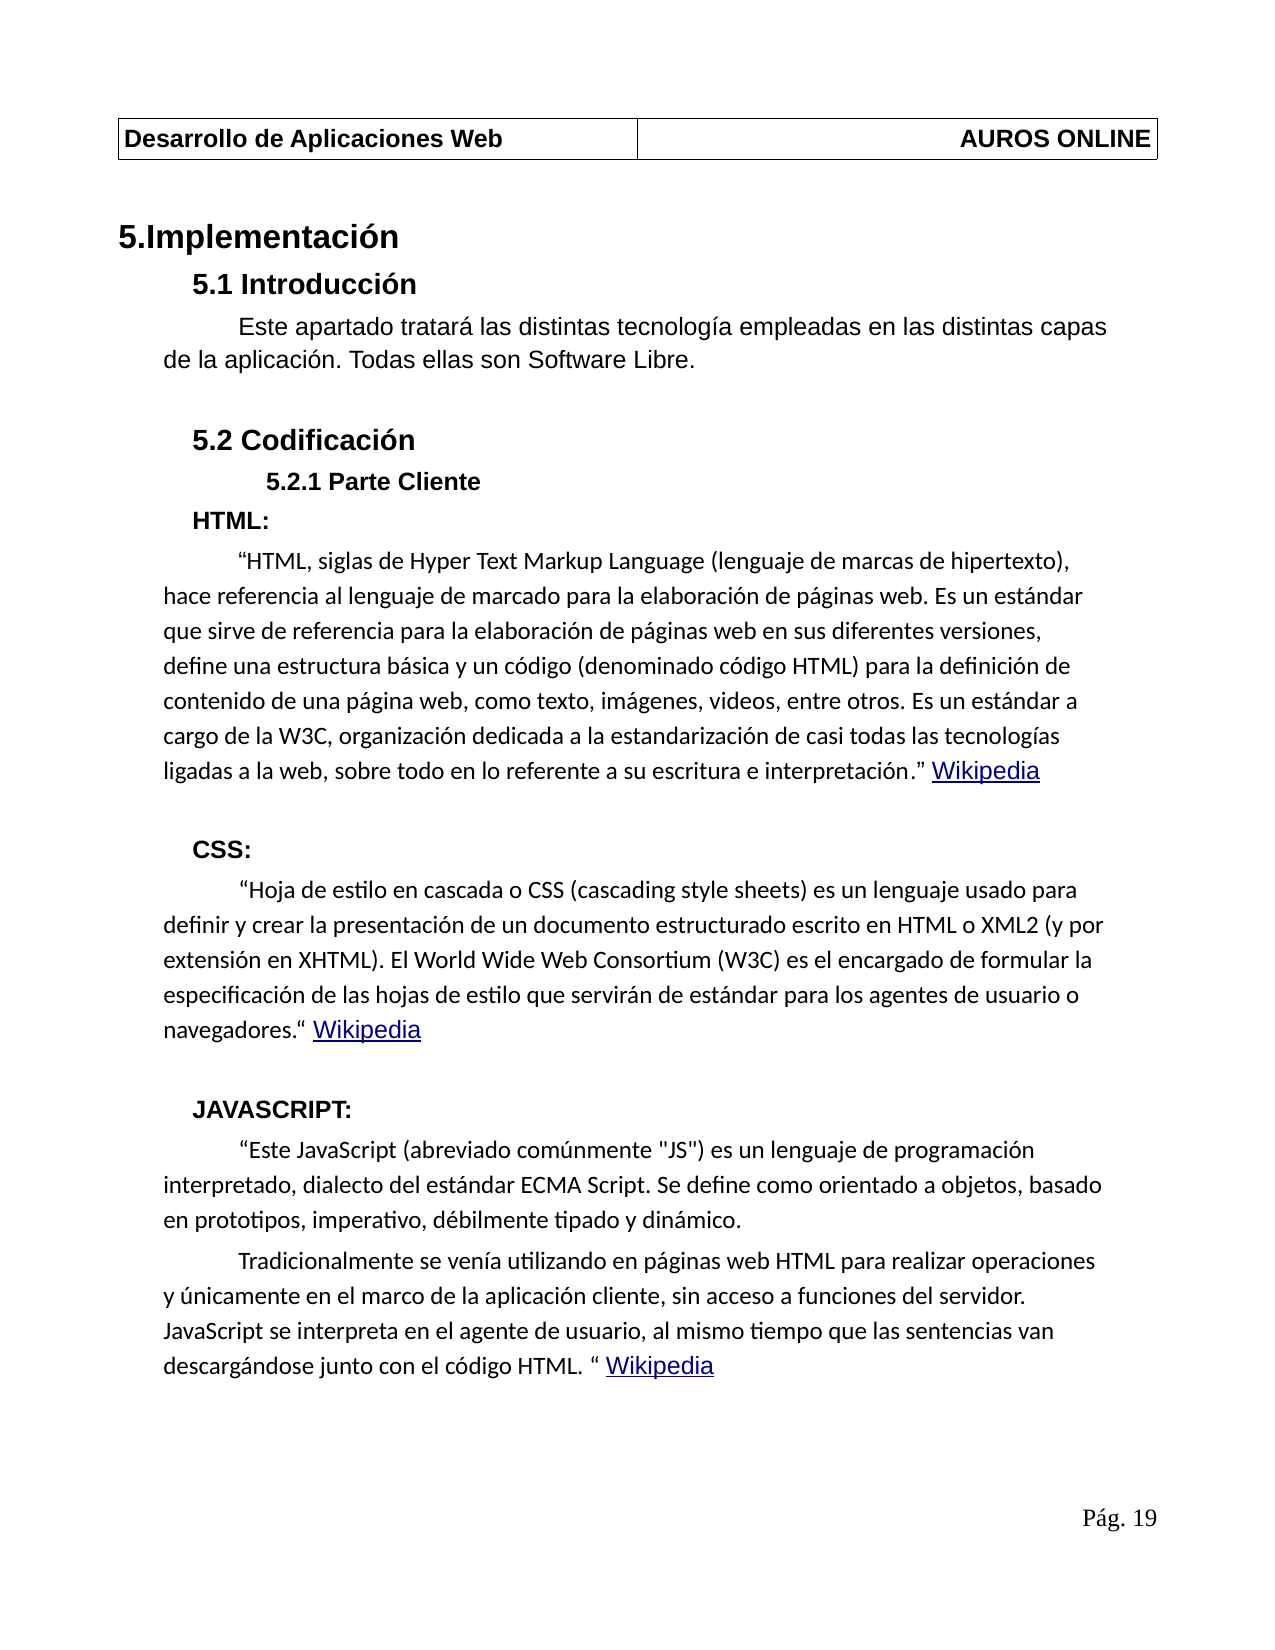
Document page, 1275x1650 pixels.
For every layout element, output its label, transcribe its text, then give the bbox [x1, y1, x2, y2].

text 5.Implementación [118, 217, 1112, 255]
text “Este JavaScript (abreviado comúnmente "JS") es un lenguaje de programación interpretado, dialecto del estándar ECMA Script. Se define como orientado a objetos, basado en prototipos, imperativo, débilmente tipado y dinámico. [163, 1134, 1112, 1234]
text “Hoja de estilo en cascada o CSS (cascading style sheets) es un lenguaje usado para definir y crear la presentación de un documento estructurado escrito en HTML o XML2 (y por extensión en XHTML). El World Wide Web Consortium (W3C) es el encargado de formular la especificación de las hojas de estilo que servirán de estándar para los agentes de usuario o navegadores.“ Wikipedia [163, 874, 1112, 1045]
text JAVASCRIPT: [118, 1095, 1112, 1123]
text 5.1 Introducción [118, 267, 1112, 301]
text CSS: [118, 836, 1112, 864]
text “HTML, siglas de Hyper Text Markup Language (lenguaje de marcas de hipertexto), hace referencia al lenguaje de marcado para la elaboración de páginas web. Es un estándar que sirve de referencia para la elaboración de páginas web en sus diferentes versiones, define una estructura básica y un código (denominado código HTML) para la definición de contenido de una página web, como texto, imágenes, videos, entre otros. Es un estándar a cargo de la W3C, organización dedicada a la estandarización de casi todas las tecnologías ligadas a la web, sobre todo en lo referente a su escritura e interpretación.” Wikipedia [163, 545, 1112, 786]
text 5.2.1 Parte Cliente [118, 467, 1112, 496]
text HTML: [118, 506, 1112, 535]
text Este apartado tratará las distintas tecnología empleadas en las distintas capas de la aplicación. Todas ellas son Software Libre. [163, 312, 1112, 373]
text 5.2 Codificación [118, 423, 1112, 456]
text Tradicionalmente se venía utilizando en páginas web HTML para realizar operaciones y únicamente en el marco de la aplicación cliente, sin acceso a funciones del servidor. JavaScript se interpreta en el agente de usuario, al mismo tiempo que las sentencias van descargándose junto con el código HTML. “ Wikipedia [163, 1245, 1112, 1380]
